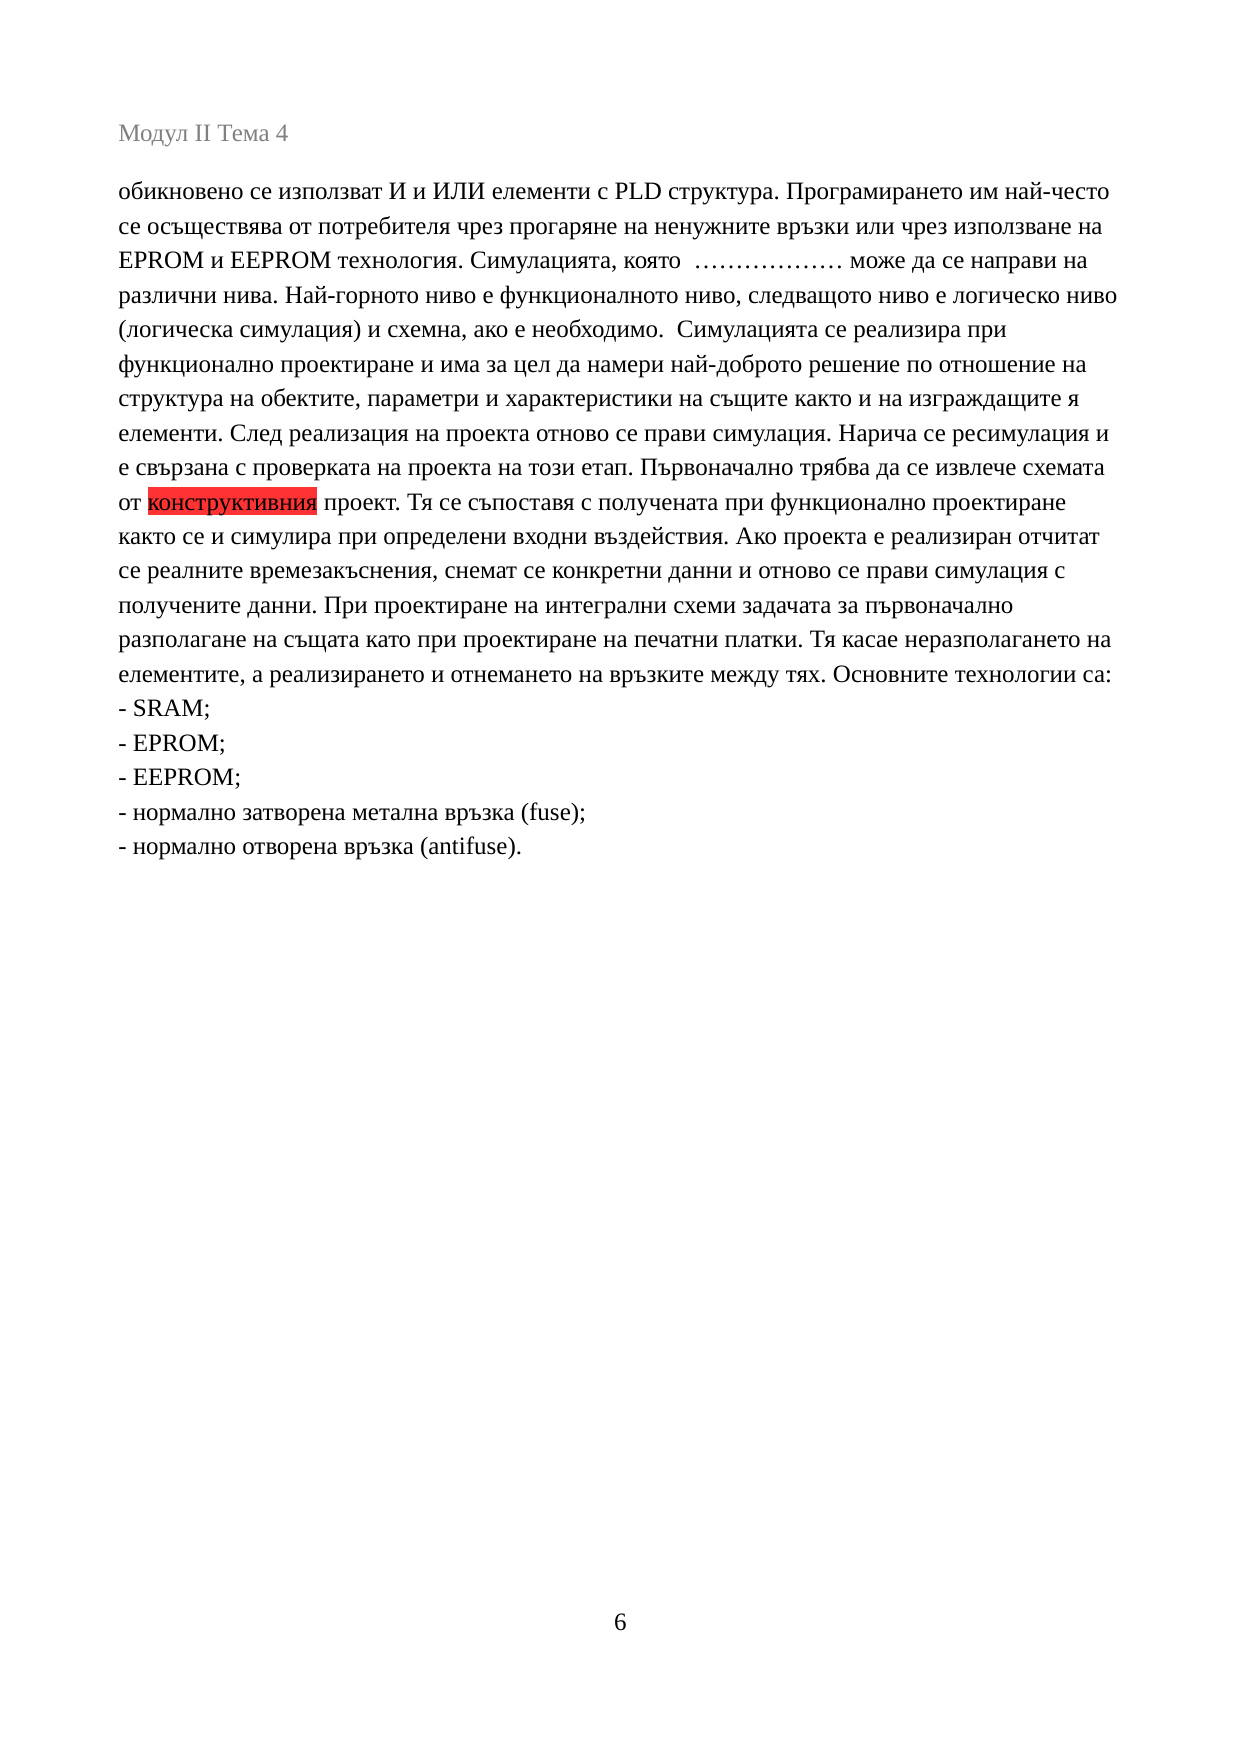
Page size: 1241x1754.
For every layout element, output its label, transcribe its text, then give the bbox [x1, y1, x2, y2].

text обикновено се използват И и ИЛИ елементи с PLD структура. Програмирането им най-често се осъществява от потребителя чрез прогаряне на ненужните връзки или чрез използване на EPROM и EEPROM технология. Симулацията, която ……………… може да се направи на различни нива. Най-горното ниво е функционалното ниво, следващото ниво е логическо ниво (логическа симулация) и схемна, ако е необходимо. Симулацията се реализира при функционално проектиране и има за цел да намери най-доброто решение по отношение на структура на обектите, параметри и характеристики на същите както и на изграждащите я елементи. След реализация на проекта отново се прави симулация. Нарича се ресимулация и е свързана с проверката на проекта на този етап. Първоначално трябва да се извлече схемата от конструктивния проект. Тя се съпоставя с получената при функционално проектиране както се и симулира при определени входни въздействия. Ако проекта е реализиран отчитат се реалните времезакъснения, снемат се конкретни данни и отново се прави симулация с получените данни. При проектиране на интегрални схеми задачата за първоначално разполагане на същата като при проектиране на печатни платки. Тя касае неразполагането на елементите, а реализирането и отнемането на връзките между тях. Основните технологии са: - SRAM; - EPROM; - EEPROM; - нормално затворена метална връзка (fuse); - нормално отворена връзка (antifuse). [118, 176, 1122, 860]
